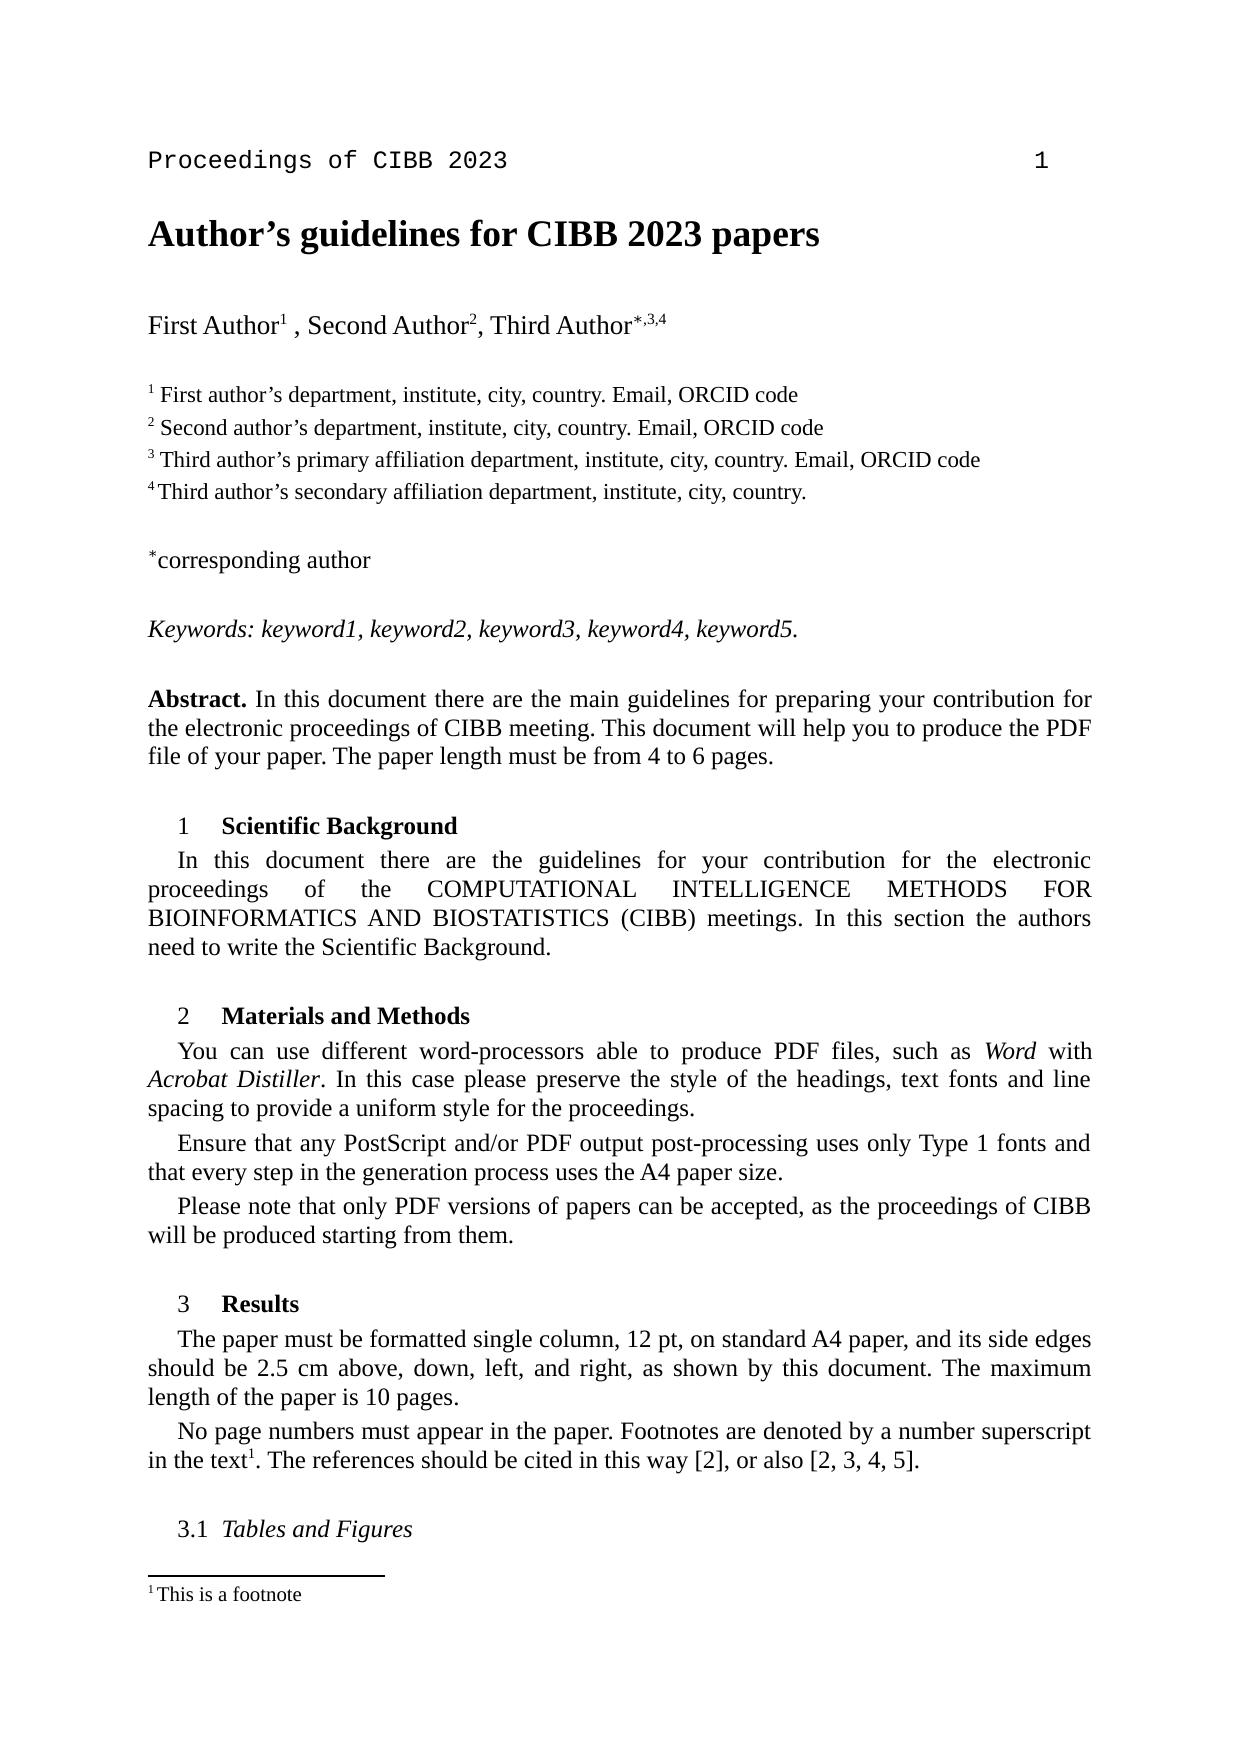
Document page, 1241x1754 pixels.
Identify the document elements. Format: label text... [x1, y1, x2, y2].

text The paper must be formatted single column, 12 pt, on standard A4 paper, and its side edges should be 2.5 cm above, down, left, and right, as shown by this document. The maximum length of the paper is 10 pages. [148, 1324, 1093, 1410]
text ∗corresponding author [148, 545, 1093, 574]
text In this document there are the guidelines for your contribution for the electronic proceedings of the COMPUTATIONAL INTELLIGENCE METHODS FOR BIOINFORMATICS AND BIOSTATISTICS (CIBB) meetings. In this section the authors need to write the Scientific Background. [148, 845, 1093, 960]
text You can use different word-processors able to produce PDF files, such as Word with Acrobat Distiller. In this case please preserve the style of the headings, text fonts and line spacing to provide a uniform style for the proceedings. [148, 1036, 1093, 1122]
text 2 Second author’s department, institute, city, country. Email, ORCID code [148, 413, 1093, 440]
text 3 Results [148, 1289, 1093, 1318]
text 1 First author’s department, institute, city, country. Email, ORCID code [148, 381, 1093, 408]
text Author’s guidelines for CIBB 2023 papers [148, 211, 1093, 254]
text 4 Third author’s secondary affiliation department, institute, city, country. [148, 478, 1093, 504]
text This is a footnote [148, 1582, 1093, 1606]
text Ensure that any PostScript and/or PDF output post-processing uses only Type 1 fonts and that every step in the generation process uses the A4 paper size. [148, 1128, 1093, 1185]
text Abstract. In this document there are the main guidelines for preparing your contribution for the electronic proceedings of CIBB meeting. This document will help you to produce the PDF file of your paper. The paper length must be from 4 to 6 pages. [148, 684, 1093, 770]
text No page numbers must appear in the paper. Footnotes are denoted by a number superscript in the text. The references should be cited in this way [2], or also [2, 3, 4, 5]. [148, 1416, 1093, 1474]
text 3.1 Tables and Figures [148, 1514, 1093, 1543]
text 3 Third author’s primary affiliation department, institute, city, country. Email, ORCID code [148, 446, 1093, 472]
text 2 Materials and Methods [148, 1001, 1093, 1030]
text 1 Scientific Background [148, 811, 1093, 839]
text Keywords: keyword1, keyword2, keyword3, keyword4, keyword5. [148, 614, 1093, 643]
text First Author1 , Second Author2, Third Author∗,3,4 [148, 309, 1093, 341]
text Please note that only PDF versions of papers can be accepted, as the proceedings of CIBB will be produced starting from them. [148, 1191, 1093, 1249]
